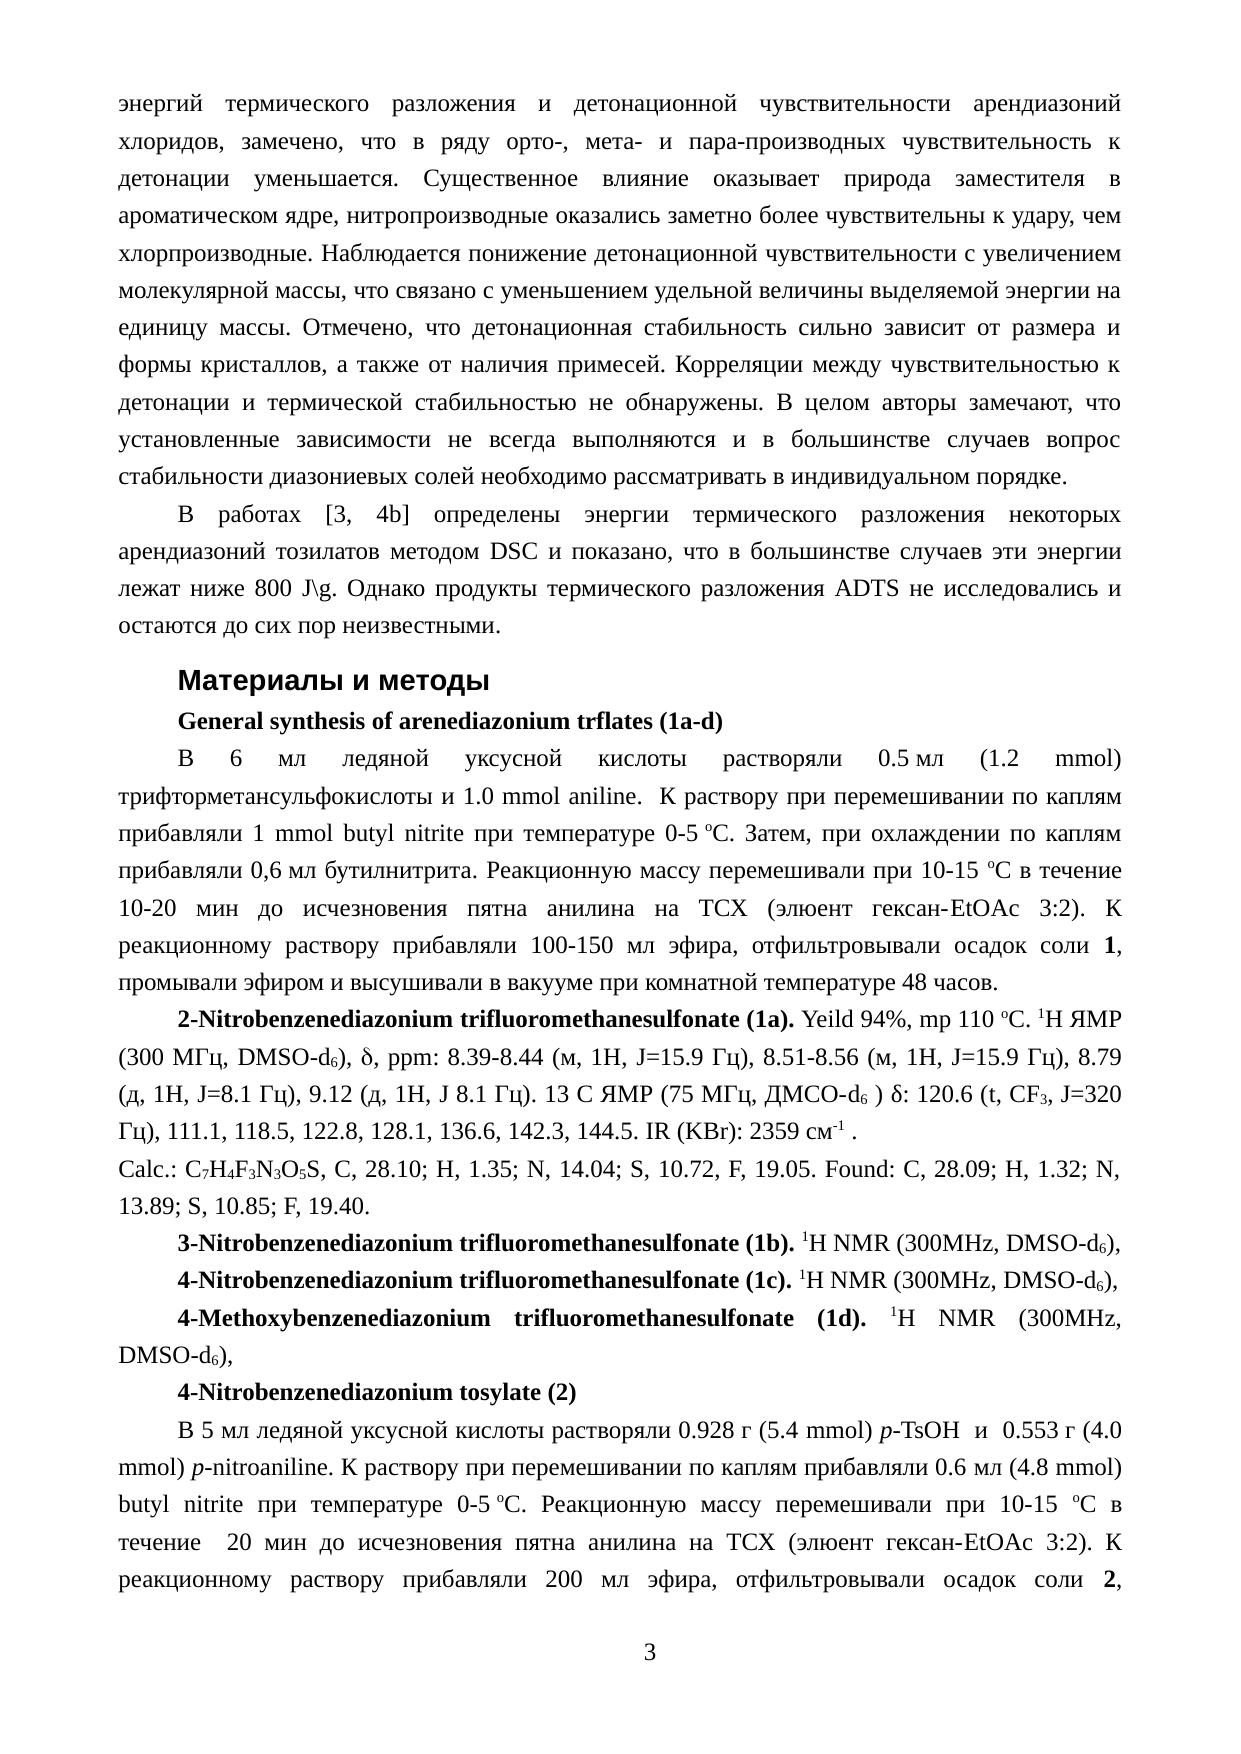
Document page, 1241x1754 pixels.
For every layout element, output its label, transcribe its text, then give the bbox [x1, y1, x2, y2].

text General synthesis of arenediazonium trflates (1a-d) [118, 706, 1122, 735]
subtitle Материалы и методы [118, 663, 1122, 696]
text 4-Nitrobenzenediazonium tosylate (2) [118, 1377, 1122, 1406]
text 3-Nitrobenzenediazonium trifluoromethanesulfonate (1b). 1H NMR (300MHz, DMSO-d6), [118, 1228, 1122, 1257]
text энергий термического разложения и детонационной чувствительности арендиазоний хлоридов, замечено, что в ряду орто-, мета- и пара-производных чувствительность к детонации уменьшается. Существенное влияние оказывает природа заместителя в ароматическом ядре, нитропроизводные оказались заметно более чувствительны к удару, чем хлорпроизводные. Наблюдается понижение детонационной чувствительности с увеличением молекулярной массы, что связано с уменьшением удельной величины выделяемой энергии на единицу массы. Отмечено, что детонационная стабильность сильно зависит от размера и формы кристаллов, а также от наличия примесей. Корреляции между чувствительностью к детонации и термической стабильностью не обнаружены. В целом авторы замечают, что установленные зависимости не всегда выполняются и в большинстве случаев вопрос стабильности диазониевых солей необходимо рассматривать в индивидуальном порядке. [118, 88, 1122, 490]
text 4-Nitrobenzenediazonium trifluoromethanesulfonate (1c). 1H NMR (300MHz, DMSO-d6), [118, 1266, 1122, 1294]
text 4-Methoxybenzenediazonium trifluoromethanesulfonate (1d). 1H NMR (300MHz, DMSO-d6), [118, 1303, 1122, 1369]
text В работах [3, 4b] определены энергии термического разложения некоторых арендиазоний тозилатов методом DSC и показано, что в большинстве случаев эти энергии лежат ниже 800 J\g. Однако продукты термического разложения ADTS не исследовались и остаются до сих пор неизвестными. [118, 499, 1122, 639]
text В 6 мл ледяной уксусной кислоты растворяли 0.5 мл (1.2 mmol) трифторметансульфокислоты и 1.0 mmol aniline. К раствору при перемешивании по каплям прибавляли 1 mmol butyl nitrite при температуре 0-5 оС. Затем, при охлаждении по каплям прибавляли 0,6 мл бутилнитрита. Реакционную массу перемешивали при 10-15 оС в течение 10-20 мин до исчезновения пятна анилина на ТСХ (элюент гексан-EtOAc 3:2). К реакционному раствору прибавляли 100-150 мл эфира, отфильтровывали осадок соли 1, промывали эфиром и высушивали в вакууме при комнатной температуре 48 часов. [118, 743, 1122, 996]
text 2-Nitrobenzenediazonium trifluoromethanesulfonate (1a). Yeild 94%, mp 110 oC. 1H ЯМР (300 МГц, DMSO-d6), , ppm: 8.39-8.44 (м, 1Н, J=15.9 Гц), 8.51-8.56 (м, 1Н, J=15.9 Гц), 8.79 (д, 1Н, J=8.1 Гц), 9.12 (д, 1Н, J 8.1 Гц). 13 С ЯМР (75 МГц, ДМСО-d6 ) δ: 120.6 (t, CF3, J=320 Гц), 111.1, 118.5, 122.8, 128.1, 136.6, 142.3, 144.5. IR (KBr): 2359 см-1 . [118, 1004, 1122, 1145]
text Calc.: C7H4F3N3O5S, C, 28.10; H, 1.35; N, 14.04; S, 10.72, F, 19.05. Found: C, 28.09; H, 1.32; N, 13.89; S, 10.85; F, 19.40. [118, 1154, 1122, 1220]
text В 5 мл ледяной уксусной кислоты растворяли 0.928 г (5.4 mmol) p-TsOH и 0.553 г (4.0 mmol) p-nitroaniline. К раствору при перемешивании по каплям прибавляли 0.6 мл (4.8 mmol) butyl nitrite при температуре 0-5 оС. Реакционную массу перемешивали при 10-15 оС в течение 20 мин до исчезновения пятна анилина на ТСХ (элюент гексан-EtOAc 3:2). К реакционному раствору прибавляли 200 мл эфира, отфильтровывали осадок соли 2, [118, 1415, 1122, 1593]
